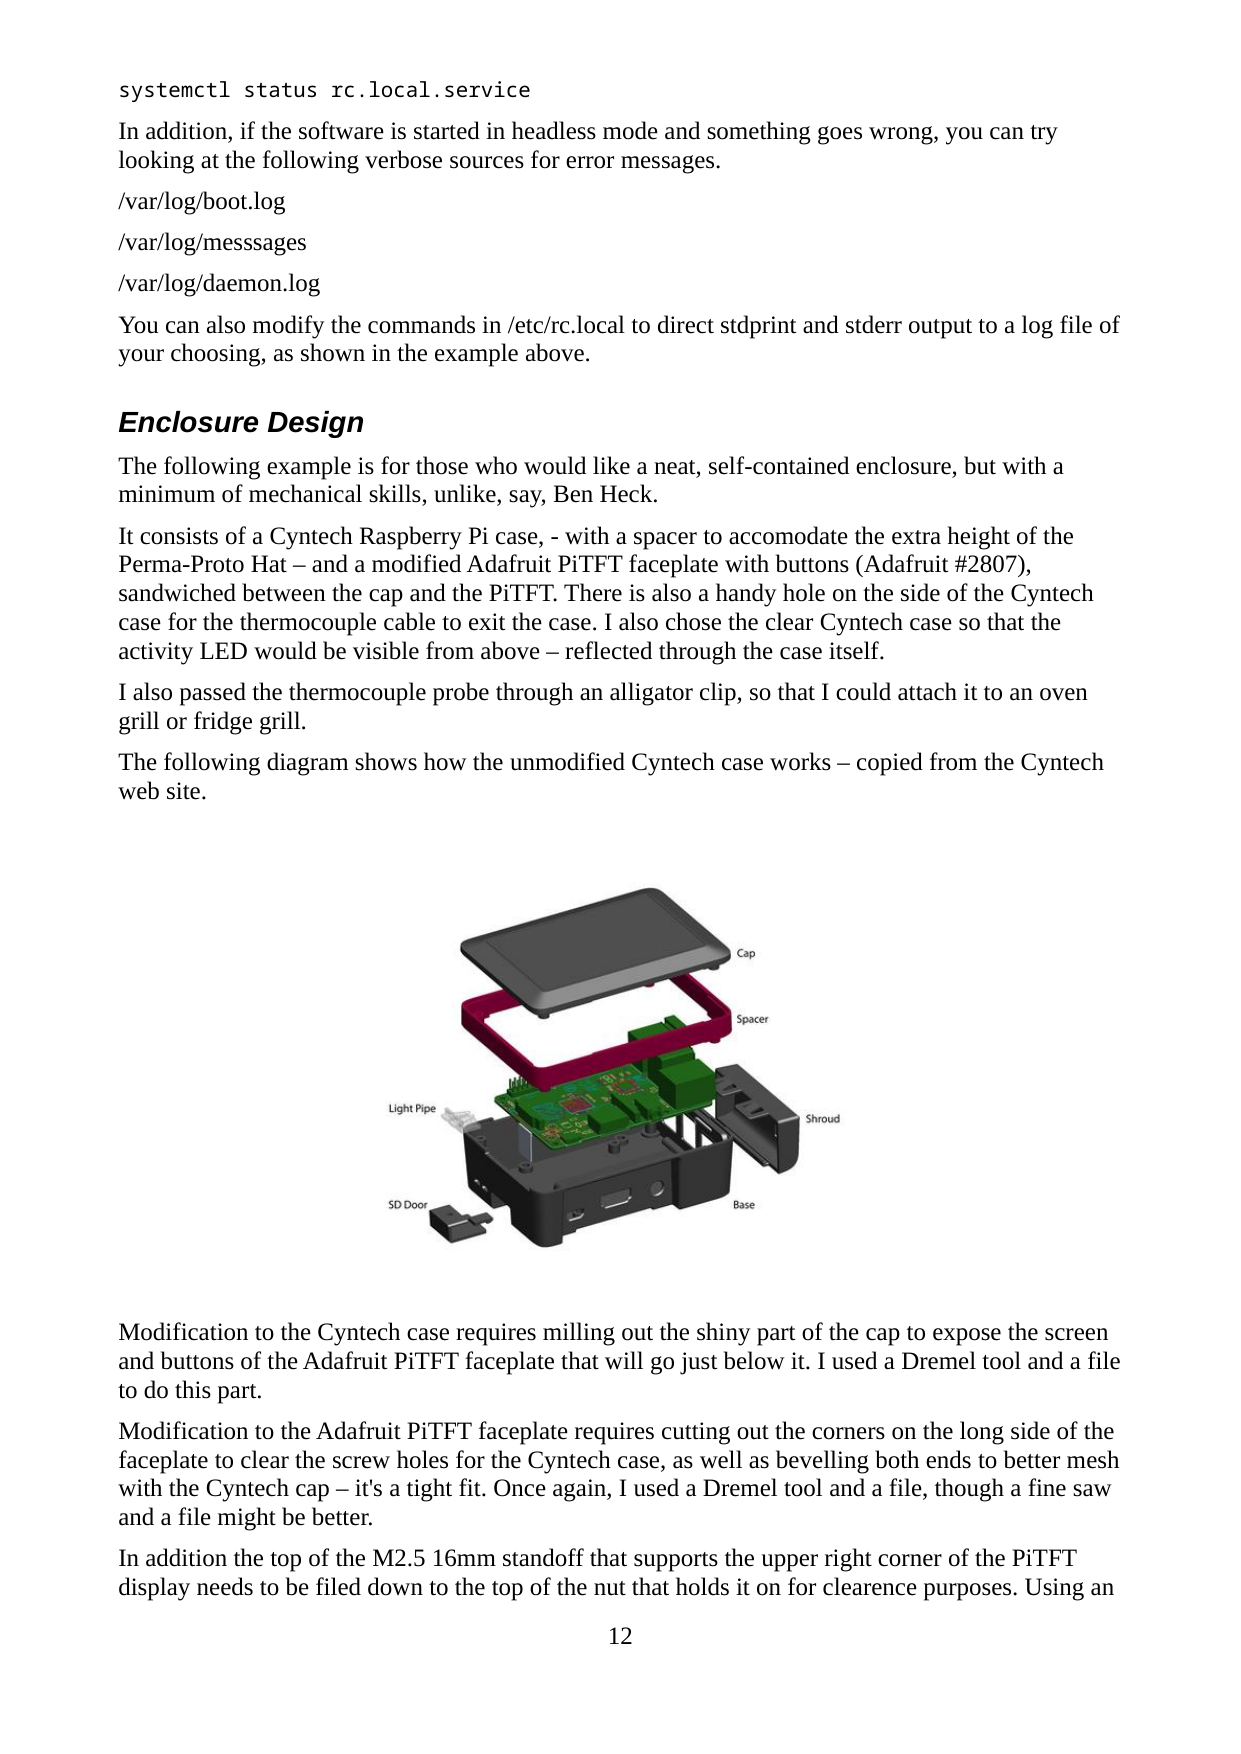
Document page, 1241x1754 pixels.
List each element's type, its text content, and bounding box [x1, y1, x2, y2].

text /var/log/messsages [118, 227, 1122, 256]
text The following diagram shows how the unmodified Cyntech case works – copied from the Cyntech web site. [118, 747, 1122, 804]
text It consists of a Cyntech Raspberry Pi case, - with a spacer to accomodate the extra height of the Perma-Proto Hat – and a modified Adafruit PiTFT faceplate with buttons (Adafruit #2807), sandwiched between the cap and the PiTFT. There is also a handy hole on the side of the Cyntech case for the thermocouple cable to exit the case. I also chose the clear Cyntech case so that the activity LED would be visible from above – reflected through the case itself. [118, 521, 1122, 664]
text You can also modify the commands in /etc/rc.local to direct stdprint and stderr output to a log file of your choosing, as shown in the example above. [118, 310, 1122, 367]
text In addition the top of the M2.5 16mm standoff that supports the upper right corner of the PiTFT display needs to be filed down to the top of the nut that holds it on for clearence purposes. Using an [118, 1543, 1122, 1601]
text In addition, if the software is started in headless mode and something goes wrong, you can try looking at the following verbose sources for error messages. [118, 116, 1122, 173]
subtitle Enclosure Design [118, 405, 1122, 438]
text systemctl status rc.local.service [118, 75, 1122, 103]
text The following example is for those who would like a neat, self-contained enclosure, but with a minimum of mechanical skills, unlike, say, Ben Heck. [118, 451, 1122, 508]
text /var/log/daemon.log [118, 268, 1122, 297]
text Modification to the Adafruit PiTFT faceplate requires cutting out the corners on the long side of the faceplate to clear the screw holes for the Cyntech case, as well as bevelling both ends to better mesh with the Cyntech cap – it's a tight fit. Once again, I used a Dremel tool and a file, though a fine saw and a file might be better. [118, 1416, 1122, 1531]
text /var/log/boot.log [118, 186, 1122, 215]
text I also passed the thermocouple probe through an alligator clip, so that I could attach it to an oven grill or fridge grill. [118, 677, 1122, 734]
text Modification to the Cyntech case requires milling out the shiny part of the cap to expose the screen and buttons of the Adafruit PiTFT faceplate that will go just below it. I used a Dremel tool and a file to do this part. [118, 817, 1122, 1403]
